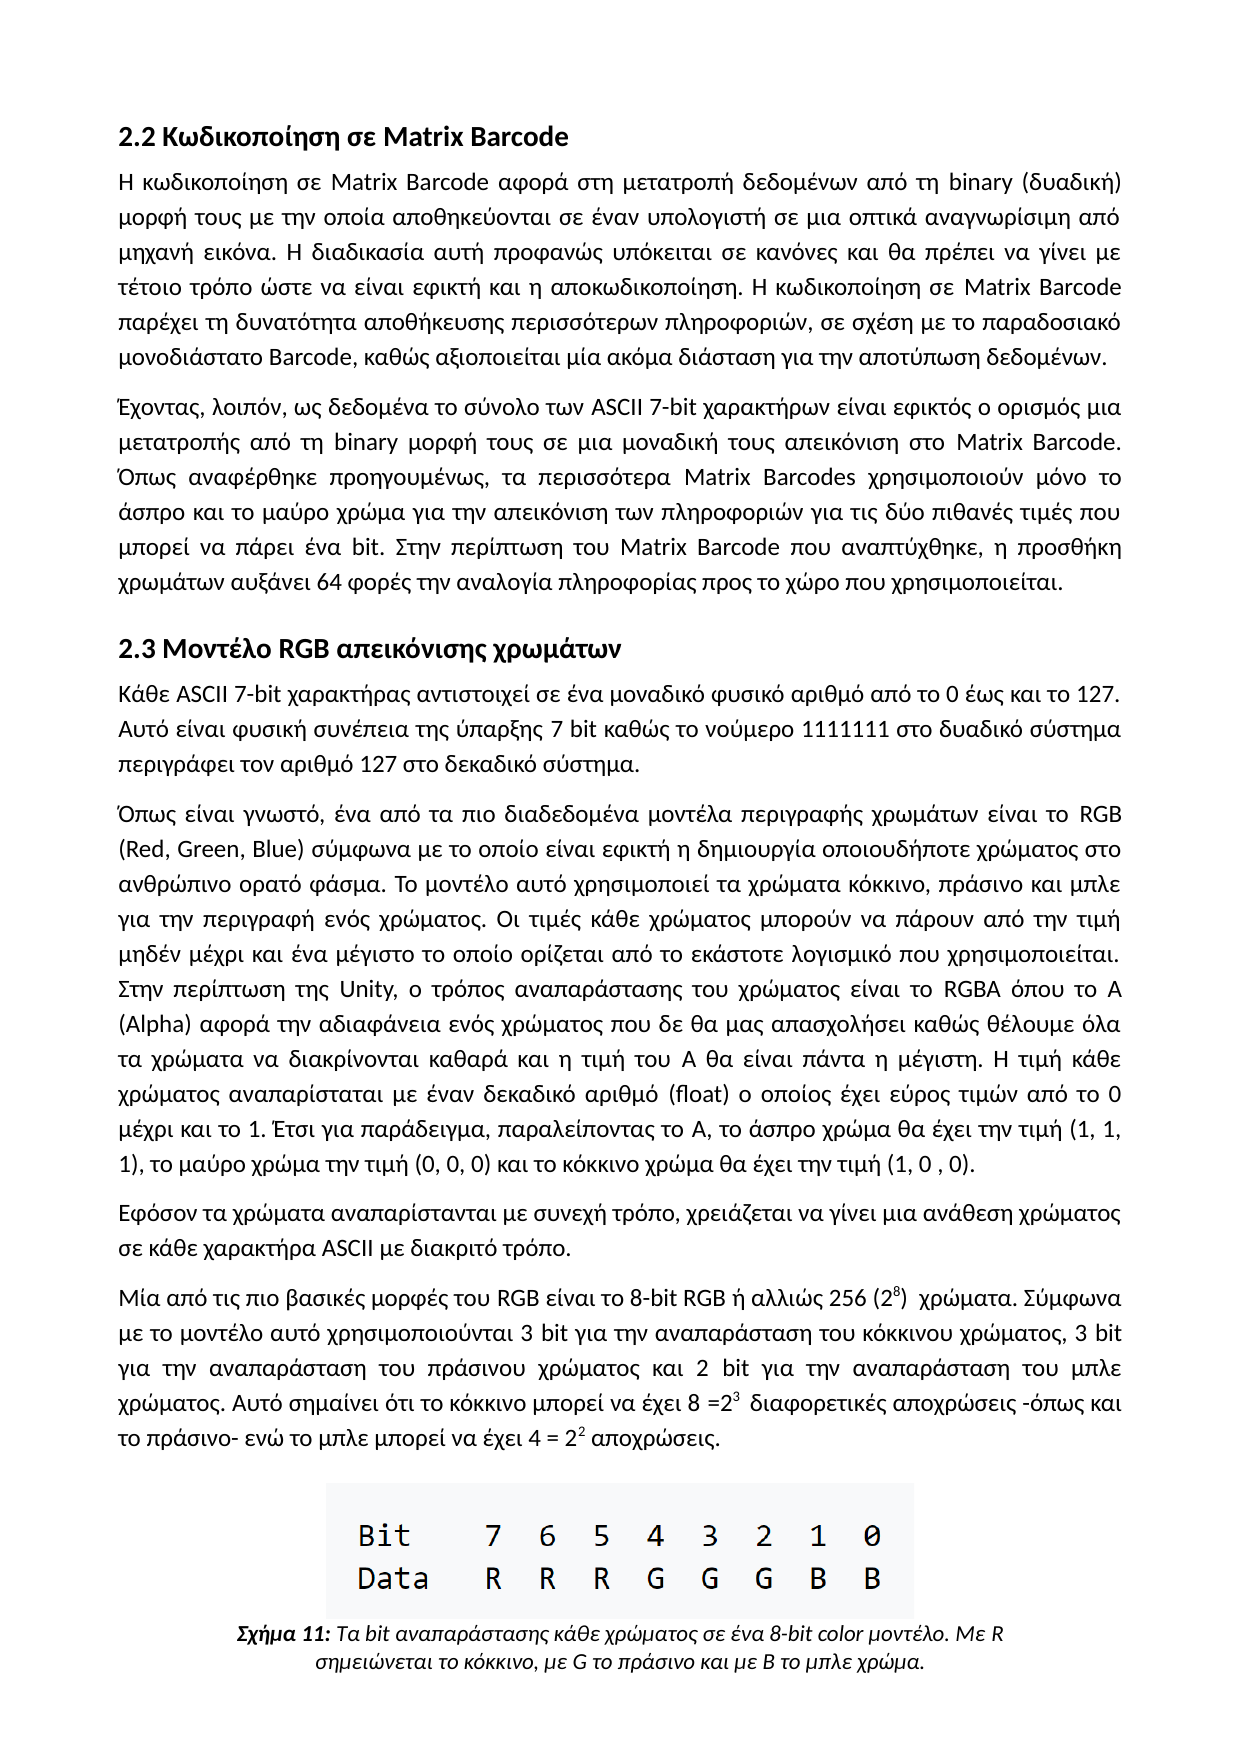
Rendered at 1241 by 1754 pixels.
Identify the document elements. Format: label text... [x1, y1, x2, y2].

picture [326, 1483, 915, 1619]
text Εφόσον τα χρώματα αναπαρίστανται με συνεχή τρόπο, χρειάζεται να γίνει μια ανάθεση χρώματος σε κάθε χαρακτήρα ASCII με διακριτό τρόπο. [118, 1197, 1122, 1263]
subtitle 2.3 Μοντέλο RGB απεικόνισης χρωμάτων [118, 630, 1122, 666]
subtitle 2.2 Κωδικοποίηση σε Matrix Barcode [118, 118, 1122, 154]
text Μία από τις πιο βασικές μορφές του RGB είναι τo 8-bit RGB ή αλλιώς 256 (28) χρώματα. Σύμφωνα με το μοντέλο αυτό χρησιμοποιούνται 3 bit για την αναπαράσταση του κόκκινου χρώματος, 3 bit για την αναπαράσταση του πράσινου χρώματος και 2 bit για την αναπαράσταση του μπλε χρώματος. Αυτό σημαίνει ότι το κόκκινο μπορεί να έχει 8 =23 διαφορετικές αποχρώσεις -όπως και το πράσινο- ενώ το μπλε μπορεί να έχει 4 = 22 αποχρώσεις. [118, 1282, 1122, 1452]
text Η κωδικοποίηση σε Matrix Barcode αφορά στη μετατροπή δεδομένων από τη binary (δυαδική) μορφή τους με την οποία αποθηκεύονται σε έναν υπολογιστή σε μια οπτικά αναγνωρίσιμη από μηχανή εικόνα. Η διαδικασία αυτή προφανώς υπόκειται σε κανόνες και θα πρέπει να γίνει με τέτοιο τρόπο ώστε να είναι εφικτή και η αποκωδικοποίηση. Η κωδικοποίηση σε Matrix Barcode παρέχει τη δυνατότητα αποθήκευσης περισσότερων πληροφοριών, σε σχέση με το παραδοσιακό μονοδιάστατο Barcode, καθώς αξιοποιείται μία ακόμα διάσταση για την αποτύπωση δεδομένων. [118, 166, 1122, 372]
text Έχοντας, λοιπόν, ως δεδομένα το σύνολο των ASCII 7-bit χαρακτήρων είναι εφικτός ο ορισμός μια μετατροπής από τη binary μορφή τους σε μια μοναδική τους απεικόνιση στο Matrix Barcode. Όπως αναφέρθηκε προηγουμένως, τα περισσότερα Matrix Barcodes χρησιμοποιούν μόνο το άσπρο και το μαύρο χρώμα για την απεικόνιση των πληροφοριών για τις δύο πιθανές τιμές που μπορεί να πάρει ένα bit. Στην περίπτωση του Matrix Barcode που αναπτύχθηκε, η προσθήκη χρωμάτων αυξάνει 64 φορές την αναλογία πληροφορίας προς το χώρο που χρησιμοποιείται. [118, 391, 1122, 596]
text Κάθε ASCII 7-bit χαρακτήρας αντιστοιχεί σε ένα μοναδικό φυσικό αριθμό από το 0 έως και το 127. Αυτό είναι φυσική συνέπεια της ύπαρξης 7 bit καθώς το νούμερο 1111111 στο δυαδικό σύστημα περιγράφει τον αριθμό 127 στο δεκαδικό σύστημα. [118, 678, 1122, 779]
text Όπως είναι γνωστό, ένα από τα πιο διαδεδομένα μοντέλα περιγραφής χρωμάτων είναι το RGB (Red, Green, Blue) σύμφωνα με το οποίο είναι εφικτή η δημιουργία οποιουδήποτε χρώματος στο ανθρώπινο ορατό φάσμα. Το μοντέλο αυτό χρησιμοποιεί τα χρώματα κόκκινο, πράσινο και μπλε για την περιγραφή ενός χρώματος. Οι τιμές κάθε χρώματος μπορούν να πάρουν από την τιμή μηδέν μέχρι και ένα μέγιστο το οποίο ορίζεται από το εκάστοτε λογισμικό που χρησιμοποιείται. Στην περίπτωση της Unity, ο τρόπος αναπαράστασης του χρώματος είναι το RGBA όπου το A (Alpha) αφορά την αδιαφάνεια ενός χρώματος που δε θα μας απασχολήσει καθώς θέλουμε όλα τα χρώματα να διακρίνονται καθαρά και η τιμή του A θα είναι πάντα η μέγιστη. Η τιμή κάθε χρώματος αναπαρίσταται με έναν δεκαδικό αριθμό (float) ο οποίος έχει εύρος τιμών από το 0 μέχρι και το 1. Έτσι για παράδειγμα, παραλείποντας το A, το άσπρο χρώμα θα έχει την τιμή (1, 1, 1), το μαύρο χρώμα την τιμή (0, 0, 0) και το κόκκινο χρώμα θα έχει την τιμή (1, 0 , 0). [118, 798, 1122, 1178]
text Σχήμα 11: Τα bit αναπαράστασης κάθε χρώματος σε ένα 8-bit color μοντέλο. Με R σημειώνεται το κόκκινο, με G το πράσινο και με B το μπλε χρώμα. [228, 1484, 1012, 1675]
